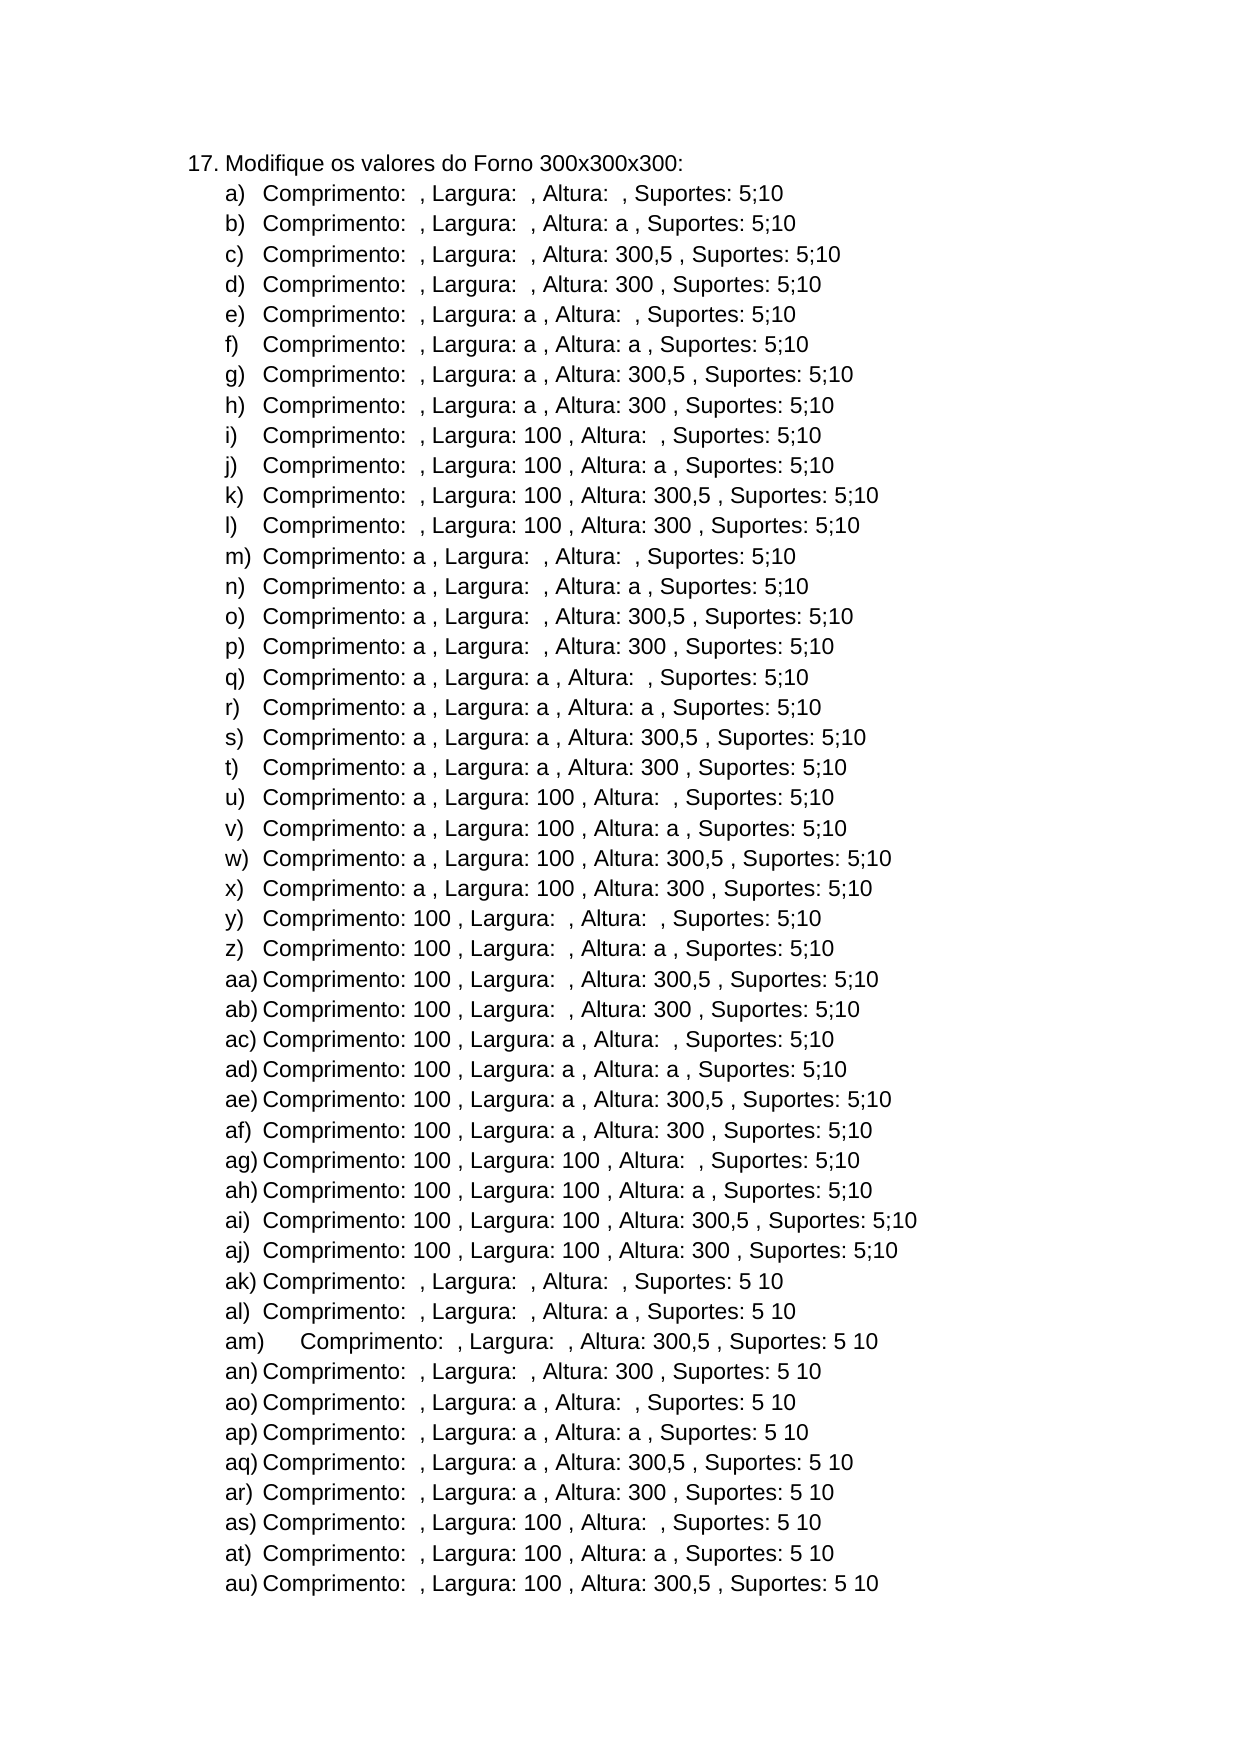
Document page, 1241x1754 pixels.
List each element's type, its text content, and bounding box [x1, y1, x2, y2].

list Comprimento: 100 , Largura: a , Altura: a , Suportes: 5;10 [225, 1056, 1090, 1083]
list Comprimento: , Largura: 100 , Altura: a , Suportes: 5 10 [225, 1539, 1090, 1566]
list Comprimento: , Largura: , Altura: 300 , Suportes: 5 10 [225, 1358, 1090, 1385]
list Comprimento: , Largura: a , Altura: a , Suportes: 5 10 [225, 1419, 1090, 1445]
list Comprimento: , Largura: , Altura: 300,5 , Suportes: 5;10 [225, 241, 1090, 267]
list Comprimento: , Largura: , Altura: 300 , Suportes: 5;10 [225, 271, 1090, 297]
list Comprimento: a , Largura: , Altura: 300,5 , Suportes: 5;10 [225, 603, 1090, 629]
list Comprimento: , Largura: , Altura: 300,5 , Suportes: 5 10 [225, 1328, 1090, 1354]
list Comprimento: , Largura: , Altura: , Suportes: 5;10 [225, 180, 1090, 207]
list Comprimento: 100 , Largura: , Altura: a , Suportes: 5;10 [225, 935, 1090, 962]
list Comprimento: a , Largura: 100 , Altura: 300,5 , Suportes: 5;10 [225, 845, 1090, 871]
list Comprimento: a , Largura: , Altura: , Suportes: 5;10 [225, 543, 1090, 569]
list Comprimento: a , Largura: a , Altura: 300,5 , Suportes: 5;10 [225, 724, 1090, 750]
list Modifique os valores do Forno 300x300x300: [187, 150, 1090, 176]
list Comprimento: , Largura: 100 , Altura: 300,5 , Suportes: 5 10 [225, 1570, 1090, 1596]
list Comprimento: 100 , Largura: a , Altura: 300 , Suportes: 5;10 [225, 1117, 1090, 1143]
list Comprimento: 100 , Largura: 100 , Altura: 300,5 , Suportes: 5;10 [225, 1207, 1090, 1234]
list Comprimento: , Largura: a , Altura: 300 , Suportes: 5 10 [225, 1479, 1090, 1506]
list Comprimento: , Largura: a , Altura: a , Suportes: 5;10 [225, 331, 1090, 358]
list Comprimento: a , Largura: 100 , Altura: a , Suportes: 5;10 [225, 814, 1090, 841]
list Comprimento: , Largura: 100 , Altura: 300,5 , Suportes: 5;10 [225, 482, 1090, 509]
list Comprimento: a , Largura: 100 , Altura: 300 , Suportes: 5;10 [225, 875, 1090, 901]
list Comprimento: 100 , Largura: , Altura: , Suportes: 5;10 [225, 905, 1090, 932]
list Comprimento: 100 , Largura: , Altura: 300,5 , Suportes: 5;10 [225, 966, 1090, 992]
list Comprimento: , Largura: 100 , Altura: a , Suportes: 5;10 [225, 452, 1090, 478]
list Comprimento: , Largura: a , Altura: 300,5 , Suportes: 5 10 [225, 1449, 1090, 1475]
list Comprimento: a , Largura: a , Altura: 300 , Suportes: 5;10 [225, 754, 1090, 781]
list Comprimento: , Largura: a , Altura: 300 , Suportes: 5;10 [225, 392, 1090, 418]
list Comprimento: , Largura: a , Altura: 300,5 , Suportes: 5;10 [225, 361, 1090, 388]
list Comprimento: a , Largura: a , Altura: a , Suportes: 5;10 [225, 694, 1090, 720]
list Comprimento: 100 , Largura: 100 , Altura: , Suportes: 5;10 [225, 1147, 1090, 1173]
list Comprimento: a , Largura: a , Altura: , Suportes: 5;10 [225, 663, 1090, 690]
list Comprimento: , Largura: 100 , Altura: , Suportes: 5 10 [225, 1509, 1090, 1536]
list Comprimento: 100 , Largura: 100 , Altura: 300 , Suportes: 5;10 [225, 1237, 1090, 1264]
list Comprimento: , Largura: a , Altura: , Suportes: 5 10 [225, 1388, 1090, 1415]
list Comprimento: , Largura: , Altura: a , Suportes: 5 10 [225, 1298, 1090, 1324]
list Comprimento: , Largura: a , Altura: , Suportes: 5;10 [225, 301, 1090, 327]
list Comprimento: , Largura: , Altura: a , Suportes: 5;10 [225, 210, 1090, 237]
list Comprimento: 100 , Largura: 100 , Altura: a , Suportes: 5;10 [225, 1177, 1090, 1203]
list Comprimento: a , Largura: , Altura: 300 , Suportes: 5;10 [225, 633, 1090, 660]
list Comprimento: , Largura: 100 , Altura: 300 , Suportes: 5;10 [225, 512, 1090, 539]
list Comprimento: a , Largura: 100 , Altura: , Suportes: 5;10 [225, 784, 1090, 811]
list Comprimento: 100 , Largura: a , Altura: 300,5 , Suportes: 5;10 [225, 1086, 1090, 1113]
list Comprimento: 100 , Largura: , Altura: 300 , Suportes: 5;10 [225, 996, 1090, 1022]
list Comprimento: 100 , Largura: a , Altura: , Suportes: 5;10 [225, 1026, 1090, 1052]
list Comprimento: , Largura: 100 , Altura: , Suportes: 5;10 [225, 422, 1090, 448]
list Comprimento: a , Largura: , Altura: a , Suportes: 5;10 [225, 573, 1090, 599]
list Comprimento: , Largura: , Altura: , Suportes: 5 10 [225, 1268, 1090, 1294]
